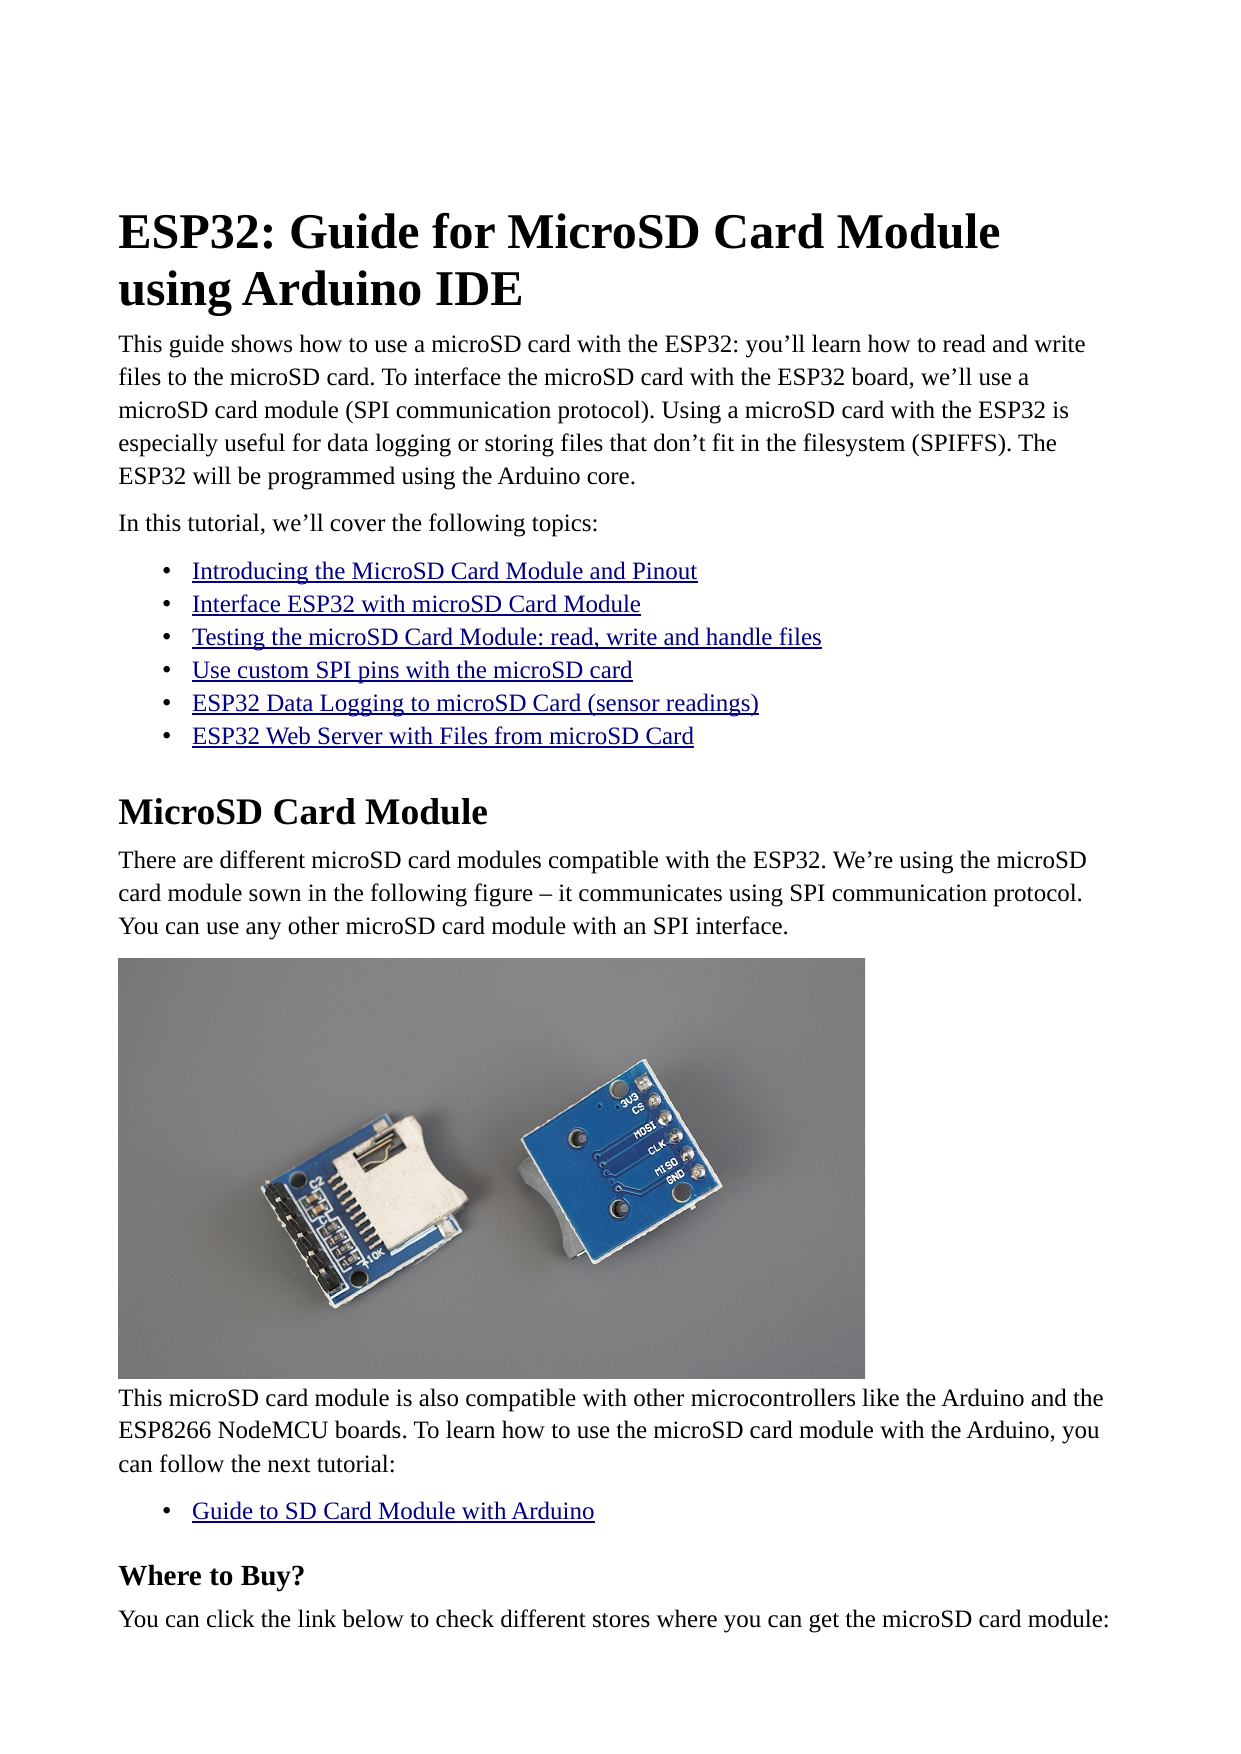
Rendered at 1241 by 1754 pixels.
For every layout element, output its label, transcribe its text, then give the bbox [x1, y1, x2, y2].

list Use custom SPI pins with the microSD card [162, 655, 1122, 684]
text This guide shows how to use a microSD card with the ESP32: you’ll learn how to read and write files to the microSD card. To interface the microSD card with the ESP32 board, we’ll use a microSD card module (SPI communication protocol). Using a microSD card with the ESP32 is especially useful for data logging or storing files that don’t fit in the filesystem (SPIFFS). The ESP32 will be programmed using the Arduino core. [118, 329, 1122, 490]
text There are different microSD card modules compatible with the ESP32. We’re using the microSD card module sown in the following figure – it communicates using SPI communication protocol. You can use any other microSD card module with an SPI interface. [118, 845, 1122, 940]
list ESP32 Web Server with Files from microSD Card [162, 721, 1122, 750]
subtitle Where to Buy? [118, 1558, 1122, 1592]
subtitle MicroSD Card Module [118, 790, 1122, 833]
text This microSD card module is also compatible with other microcontrollers like the Arduino and the ESP8266 NodeMCU boards. To learn how to use the microSD card module with the Arduino, you can follow the next tutorial: [118, 1383, 1122, 1477]
subtitle ESP32: Guide for MicroSD Card Module using Arduino IDE [118, 201, 1122, 316]
list Guide to SD Card Module with Arduino [162, 1496, 1122, 1525]
text In this tutorial, we’ll cover the following topics: [118, 508, 1122, 537]
text You can click the link below to check different stores where you can get the microSD card module: [118, 1604, 1122, 1633]
list Testing the microSD Card Module: read, write and handle files [162, 622, 1122, 651]
picture [118, 958, 866, 1379]
list Interface ESP32 with microSD Card Module [162, 589, 1122, 618]
list ESP32 Data Logging to microSD Card (sensor readings) [162, 688, 1122, 717]
list Introducing the MicroSD Card Module and Pinout [162, 556, 1122, 585]
